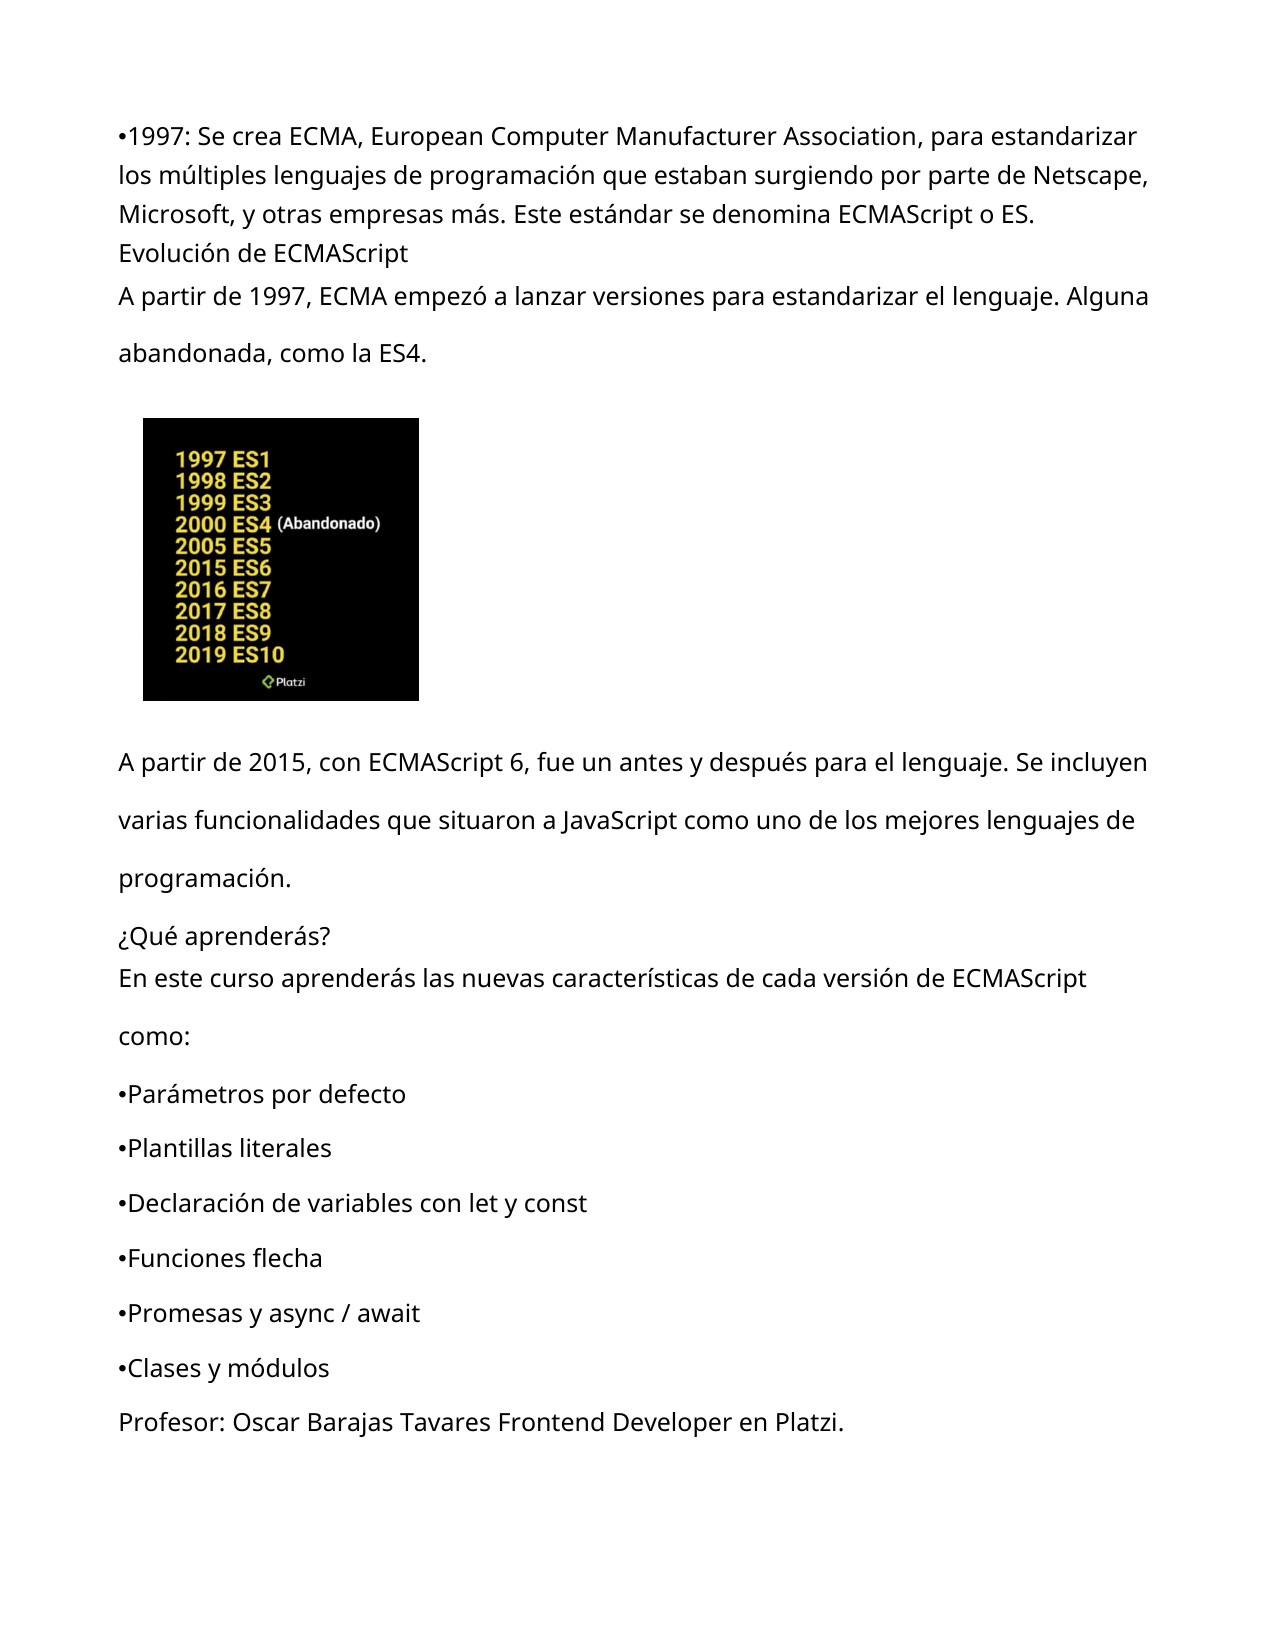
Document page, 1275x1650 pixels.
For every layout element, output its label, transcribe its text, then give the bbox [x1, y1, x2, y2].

subtitle ¿Qué aprenderás? [118, 918, 1157, 952]
list Funciones flecha [118, 1241, 1157, 1275]
text Profesor: Oscar Barajas Tavares Frontend Developer en Platzi. [118, 1405, 1157, 1439]
list Declaración de variables con let y const [118, 1186, 1157, 1220]
text A partir de 1997, ECMA empezó a lanzar versiones para estandarizar el lenguaje. Alguna abandonada, como la ES4. [118, 278, 1157, 370]
list Parámetros por defecto [118, 1076, 1157, 1110]
list Promesas y async / await [118, 1296, 1157, 1329]
subtitle Evolución de ECMAScript [118, 236, 1157, 270]
list 1997: Se crea ECMA, European Computer Manufacturer Association, para estandarizar los múltiples lenguajes de programación que estaban surgiendo por parte de Netscape, Microsoft, y otras empresas más. Este estándar se denomina ECMAScript o ES. [118, 118, 1157, 231]
text En este curso aprenderás las nuevas características de cada versión de ECMAScript como: [118, 961, 1157, 1053]
text A partir de 2015, con ECMAScript 6, fue un antes y después para el lenguaje. Se incluyen varias funcionalidades que situaron a JavaScript como uno de los mejores lenguajes de programación. [118, 745, 1157, 894]
list Clases y módulos [118, 1350, 1157, 1384]
picture [143, 418, 419, 701]
list Plantillas literales [118, 1131, 1157, 1165]
